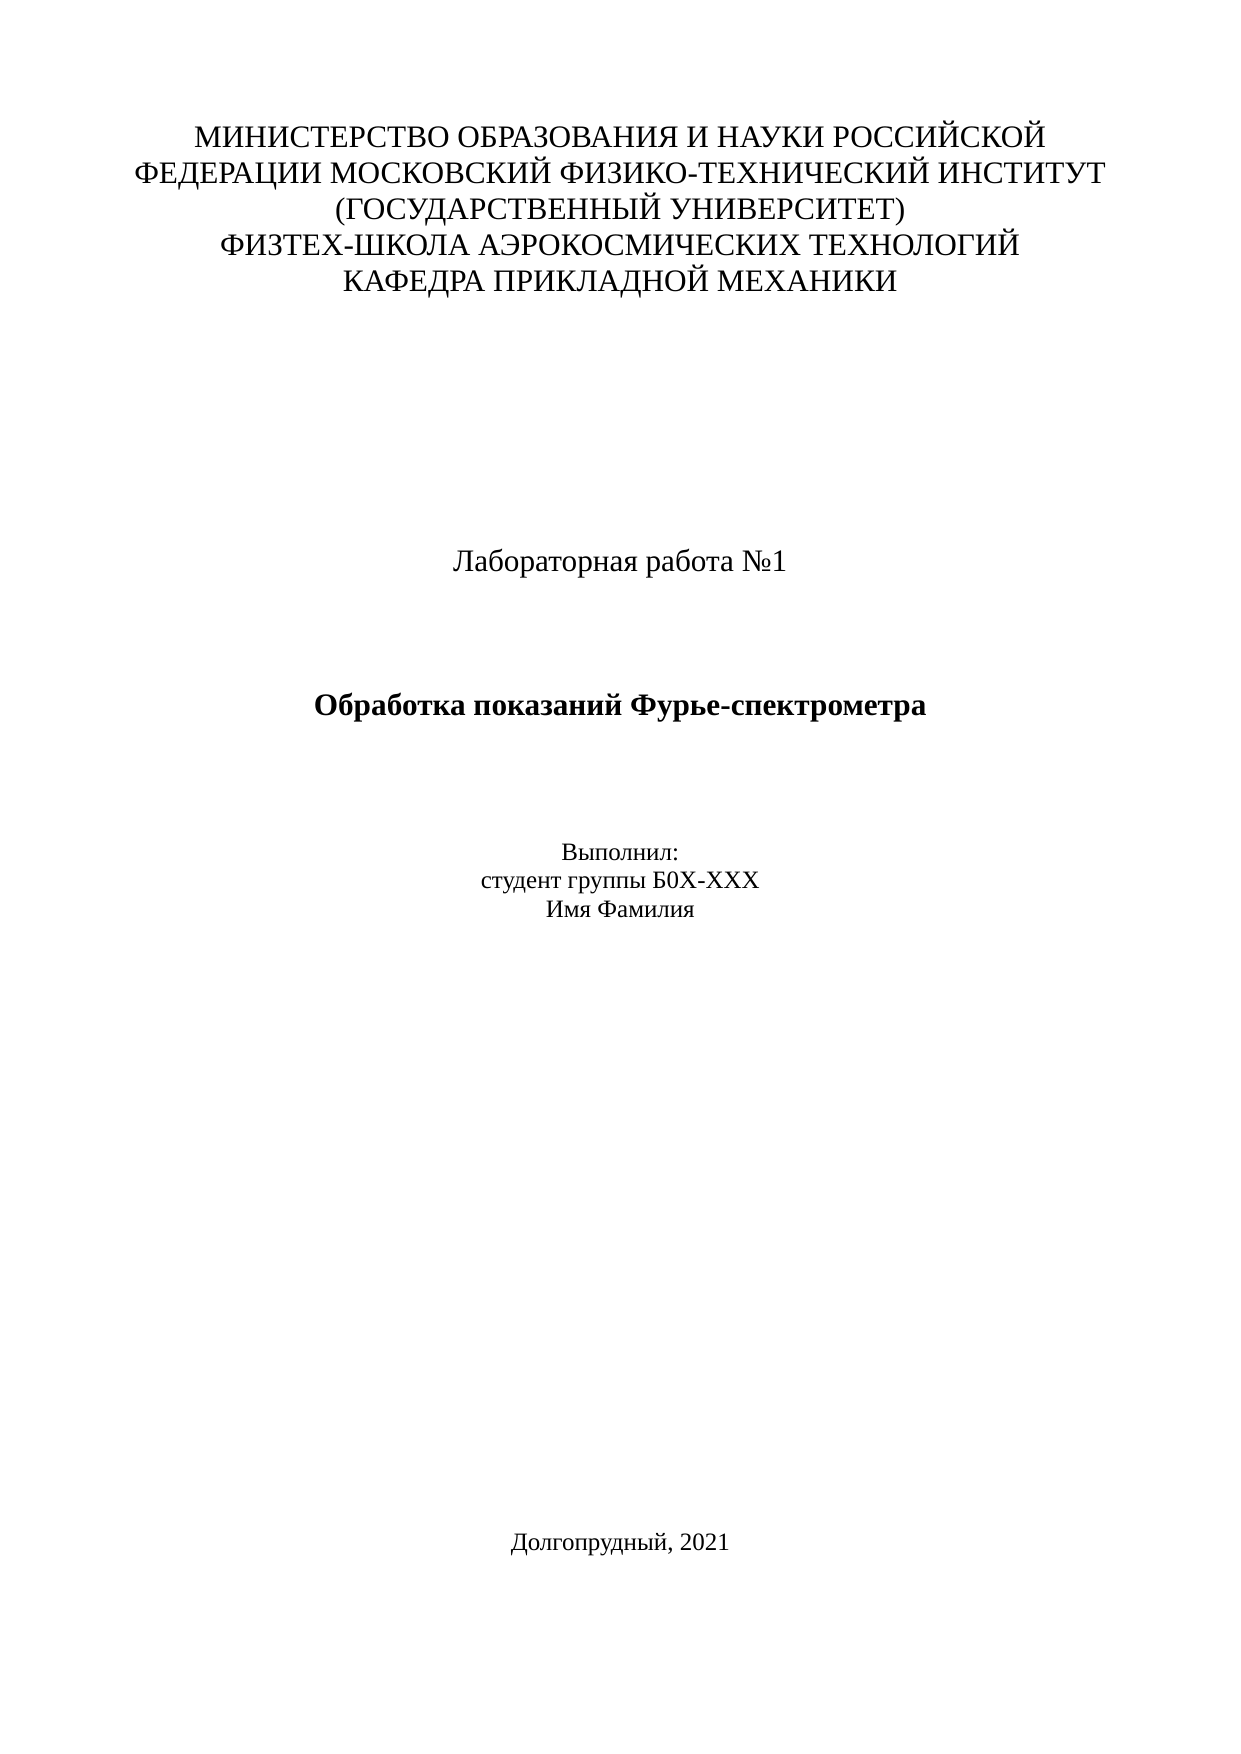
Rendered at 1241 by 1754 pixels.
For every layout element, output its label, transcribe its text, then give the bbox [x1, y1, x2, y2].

text (ГОСУДАРСТВЕННЫЙ УНИВЕРСИТЕТ) [118, 190, 1122, 226]
text Имя Фамилия [118, 894, 1122, 923]
text ФИЗТЕХ-ШКОЛА АЭРОКОСМИЧЕСКИХ ТЕХНОЛОГИЙ [118, 226, 1122, 262]
text МИНИСТЕРСТВО ОБРАЗОВАНИЯ И НАУКИ РОССИЙСКОЙ ФЕДЕРАЦИИ МОСКОВСКИЙ ФИЗИКО-ТЕХНИЧЕСКИЙ ИНСТИТУТ [118, 118, 1122, 190]
text Долгопрудный, 2021 [118, 1527, 1122, 1556]
text Выполнил: [118, 837, 1122, 866]
text студент группы Б0Х-ХХХ [118, 866, 1122, 894]
text Лабораторная работа №1 [118, 542, 1122, 578]
text КАФЕДРА ПРИКЛАДНОЙ МЕХАНИКИ [118, 262, 1122, 298]
text Обработка показаний Фурье-спектрометра [118, 686, 1122, 722]
